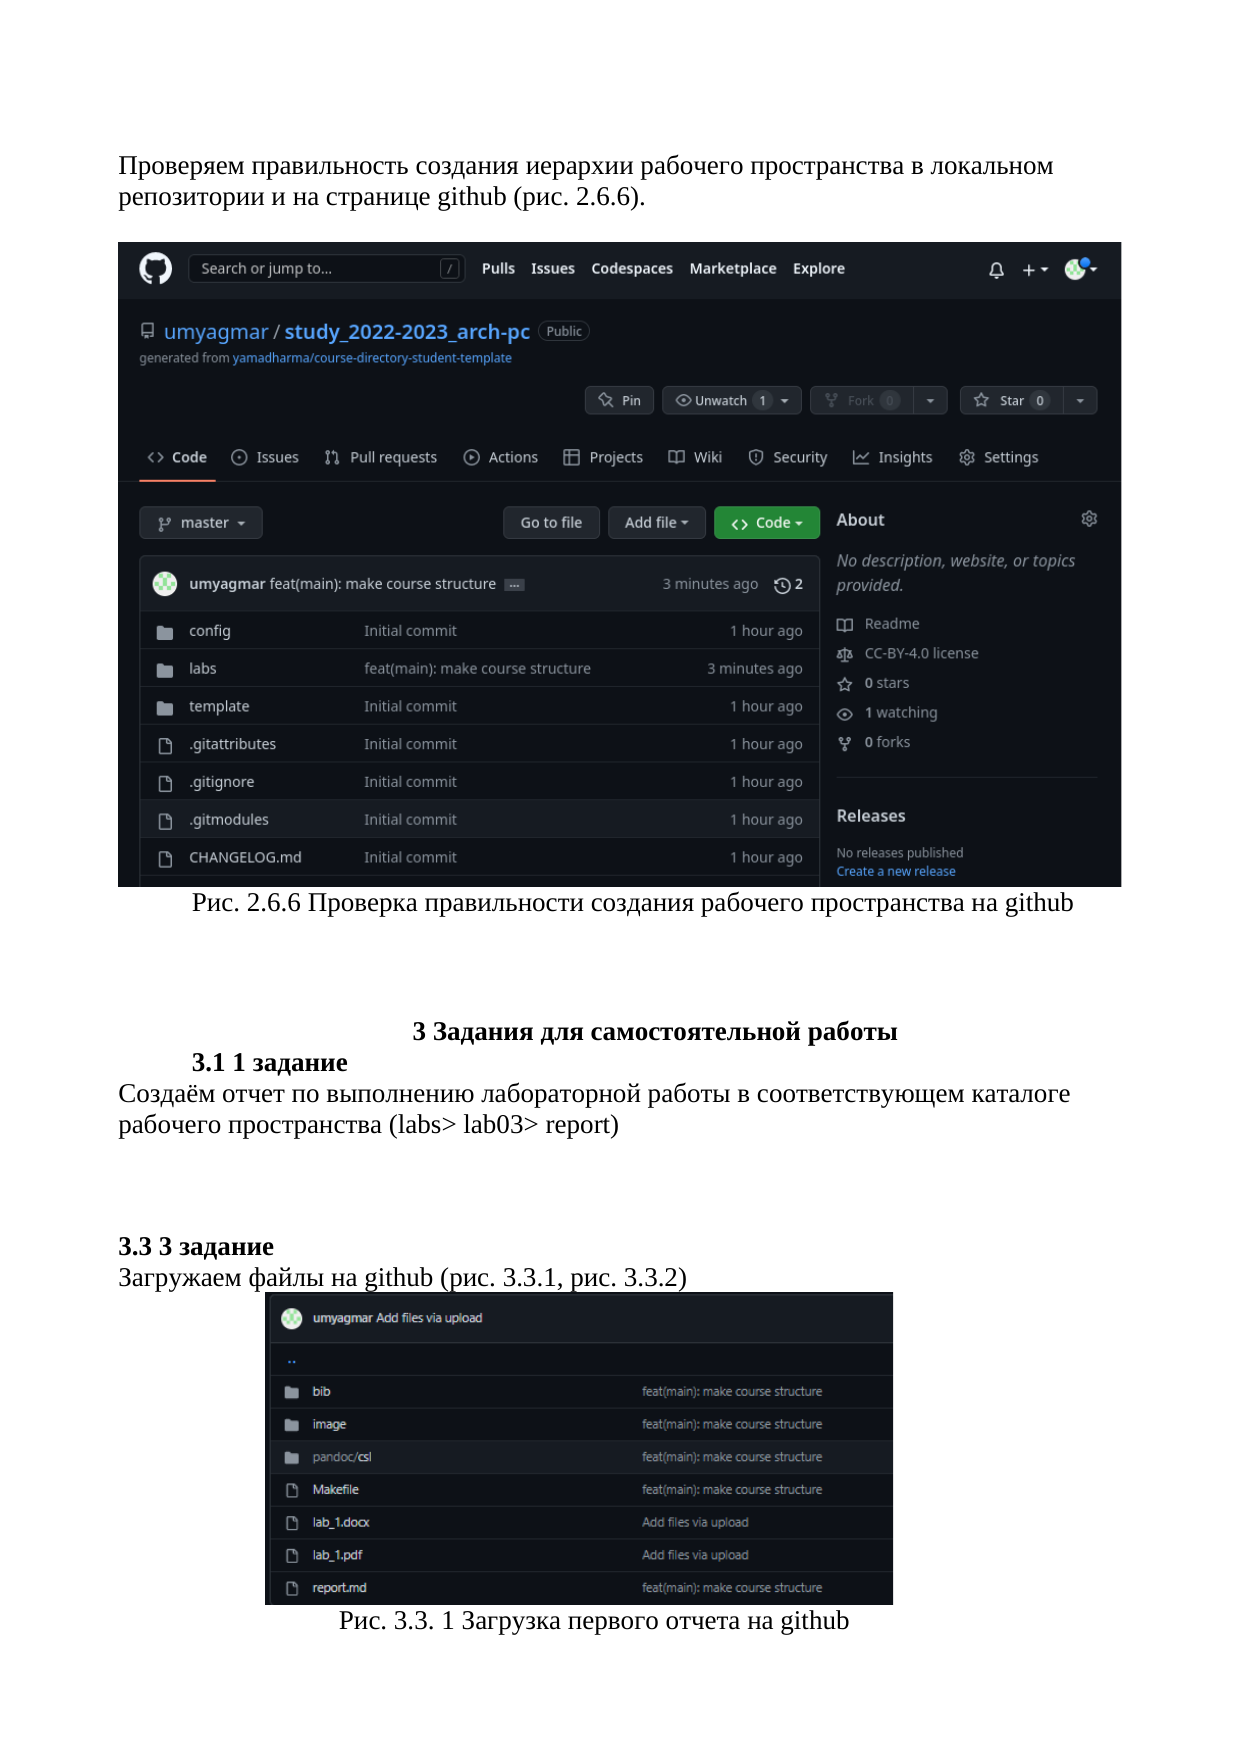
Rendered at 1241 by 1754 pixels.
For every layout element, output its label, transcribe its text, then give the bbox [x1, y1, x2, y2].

text Рис. 2.6.6 Проверка правильности создания рабочего пространства на github [118, 887, 1122, 918]
text 3.3 3 задание [118, 1230, 1122, 1261]
text 3 Задания для самостоятельной работы [412, 1015, 1122, 1046]
text Проверяем правильность создания иерархии рабочего пространства в локальном репозитории и на странице github (рис. 2.6.6). [118, 149, 1122, 212]
text Создаём отчет по выполнению лабораторной работы в соответствующем каталоге рабочего пространства (labs> lab03> report) [118, 1077, 1122, 1139]
text Загружаем файлы на github (рис. 3.3.1, рис. 3.3.2) [118, 1261, 1122, 1292]
text Рис. 3.3. 1 Загрузка первого отчета на github [339, 1604, 1122, 1636]
text 3.1 1 задание [192, 1046, 1122, 1077]
